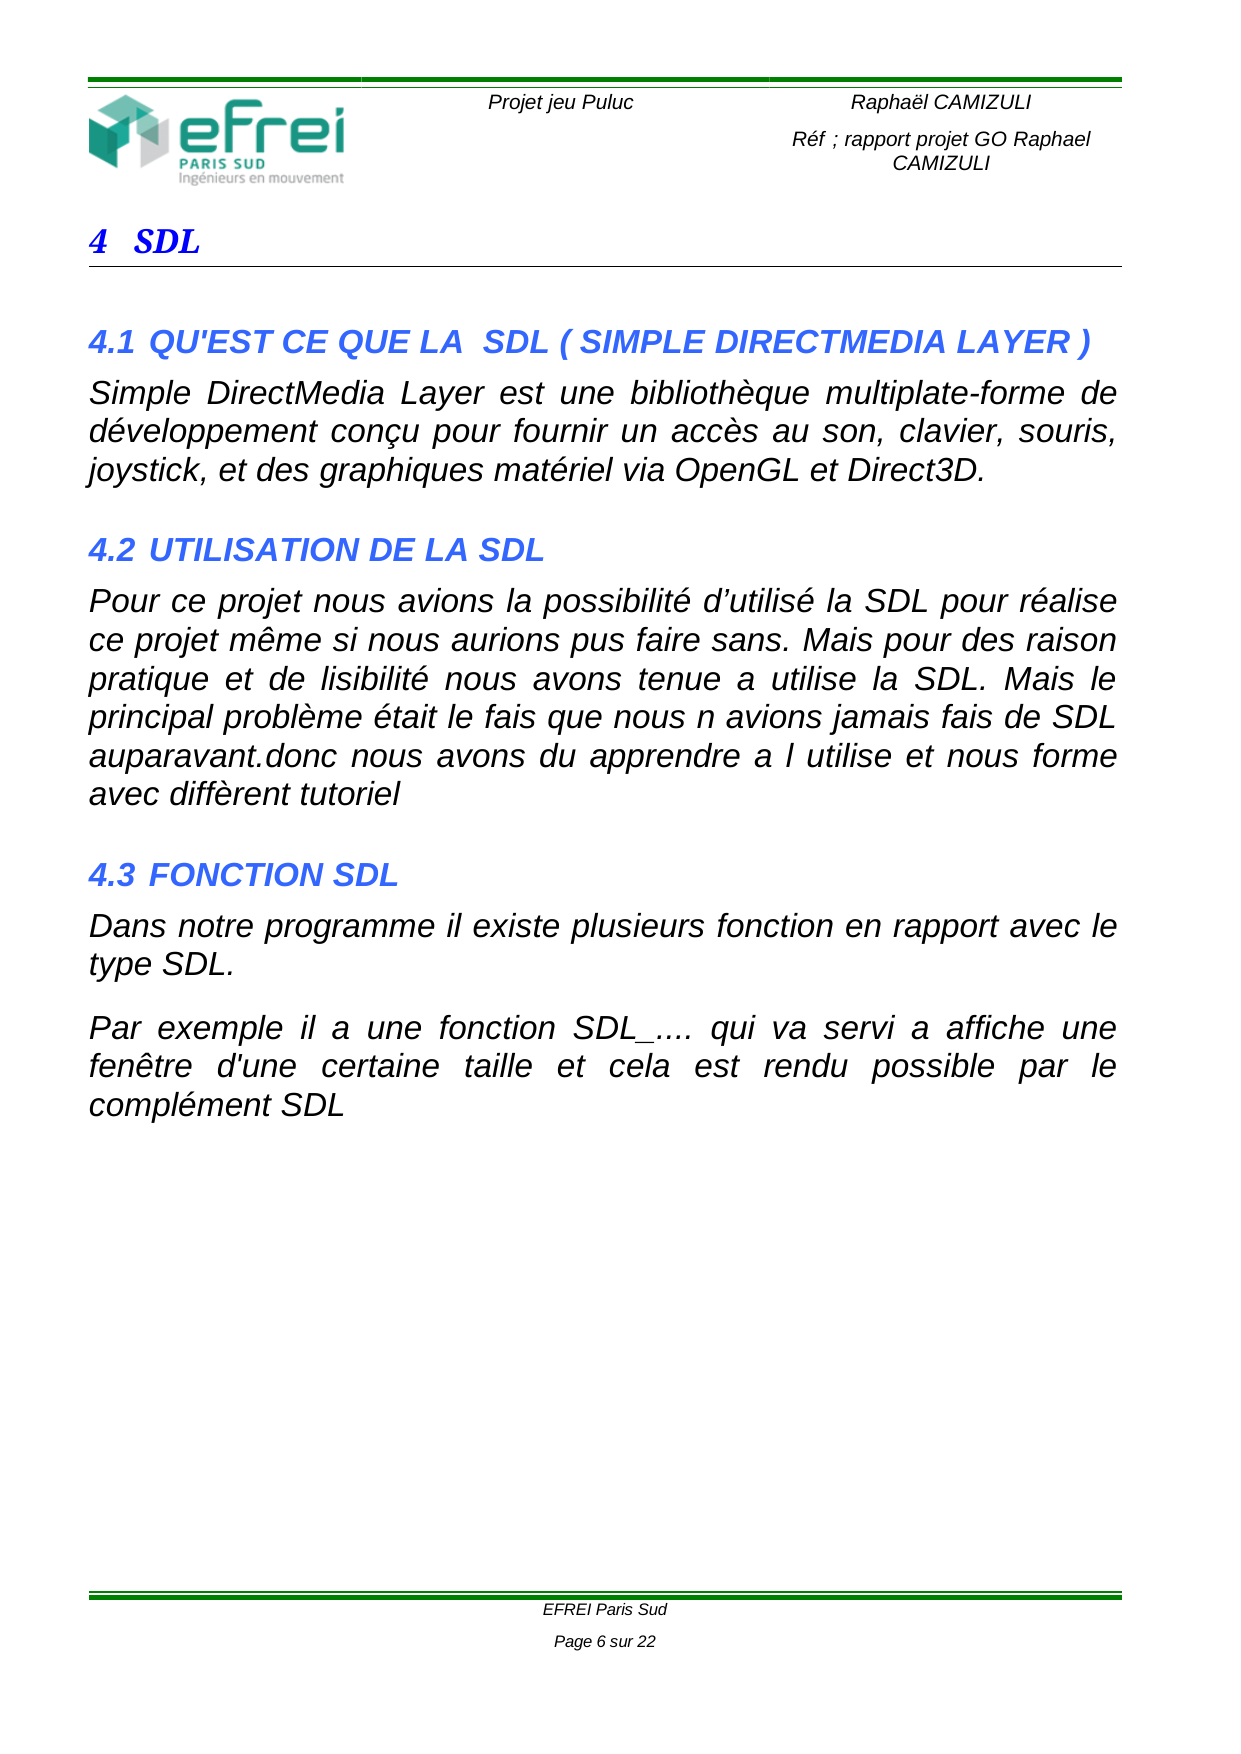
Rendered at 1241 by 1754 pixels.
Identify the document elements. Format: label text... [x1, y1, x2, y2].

text Simple DirectMedia Layer est une bibliothèque multiplate-forme de développement conçu pour fournir un accès au son, clavier, souris, joystick, et des graphiques matériel via OpenGL et Direct3D. [89, 373, 1122, 488]
subtitle Utilisation de la SDL [89, 530, 1122, 569]
text Pour ce projet nous avions la possibilité d’utilisé la SDL pour réalise ce projet même si nous aurions pus faire sans. Mais pour des raison pratique et de lisibilité nous avons tenue a utilise la SDL. Mais le principal problème était le fais que nous n avions jamais fais de SDL auparavant.donc nous avons du apprendre a l utilise et nous forme avec diffèrent tutoriel [89, 581, 1122, 812]
subtitle fonction SDL [89, 854, 1122, 893]
subtitle Qu'est ce que la sdl ( simple directmedia layer ) [89, 322, 1122, 360]
text Par exemple il a une fonction SDL_.... qui va servi a affiche une fenêtre d'une certaine taille et cela est rendu possible par le complément SDL [89, 1008, 1122, 1123]
text Dans notre programme il existe plusieurs fonction en rapport avec le type SDL. [89, 906, 1122, 983]
subtitle sdl [89, 218, 1122, 266]
picture [89, 93, 350, 187]
